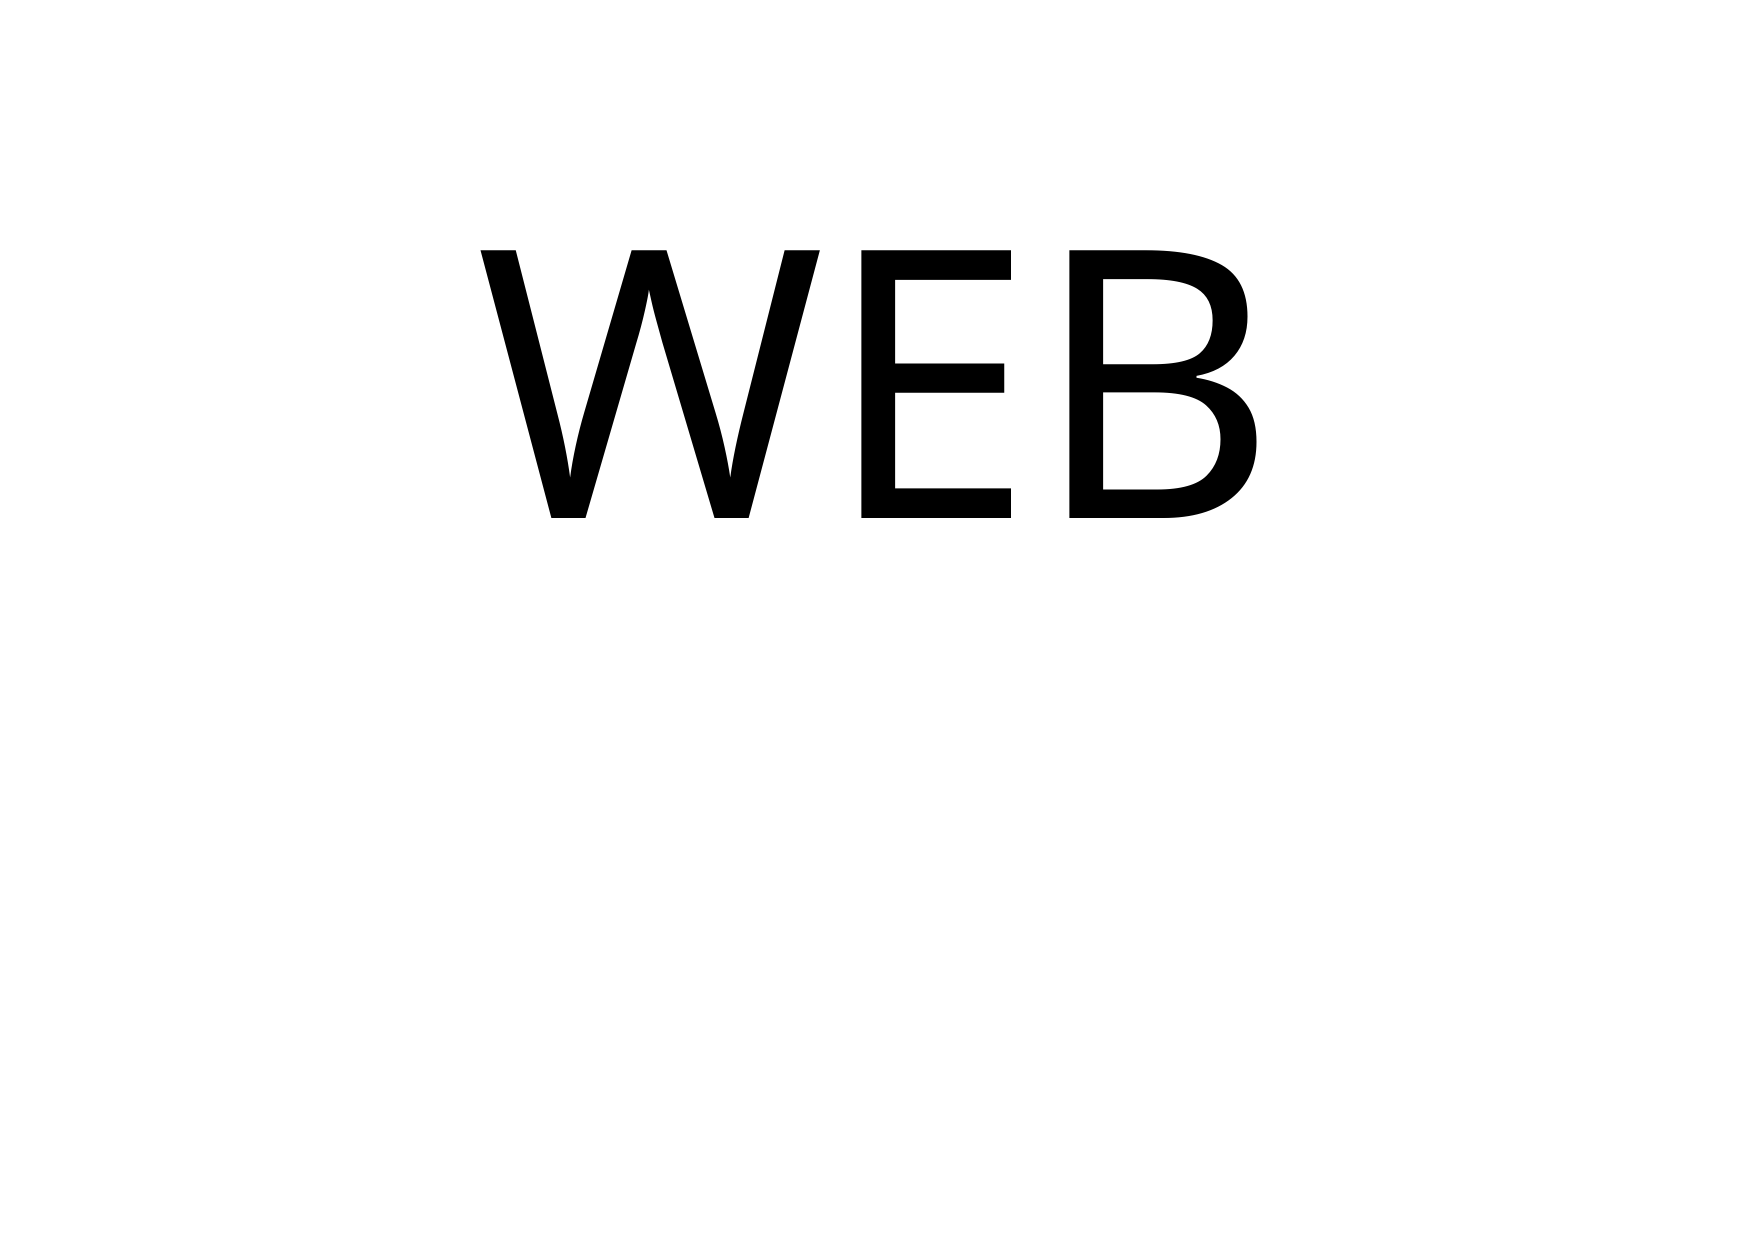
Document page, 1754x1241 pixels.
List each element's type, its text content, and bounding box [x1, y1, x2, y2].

text WEB [118, 118, 1636, 629]
